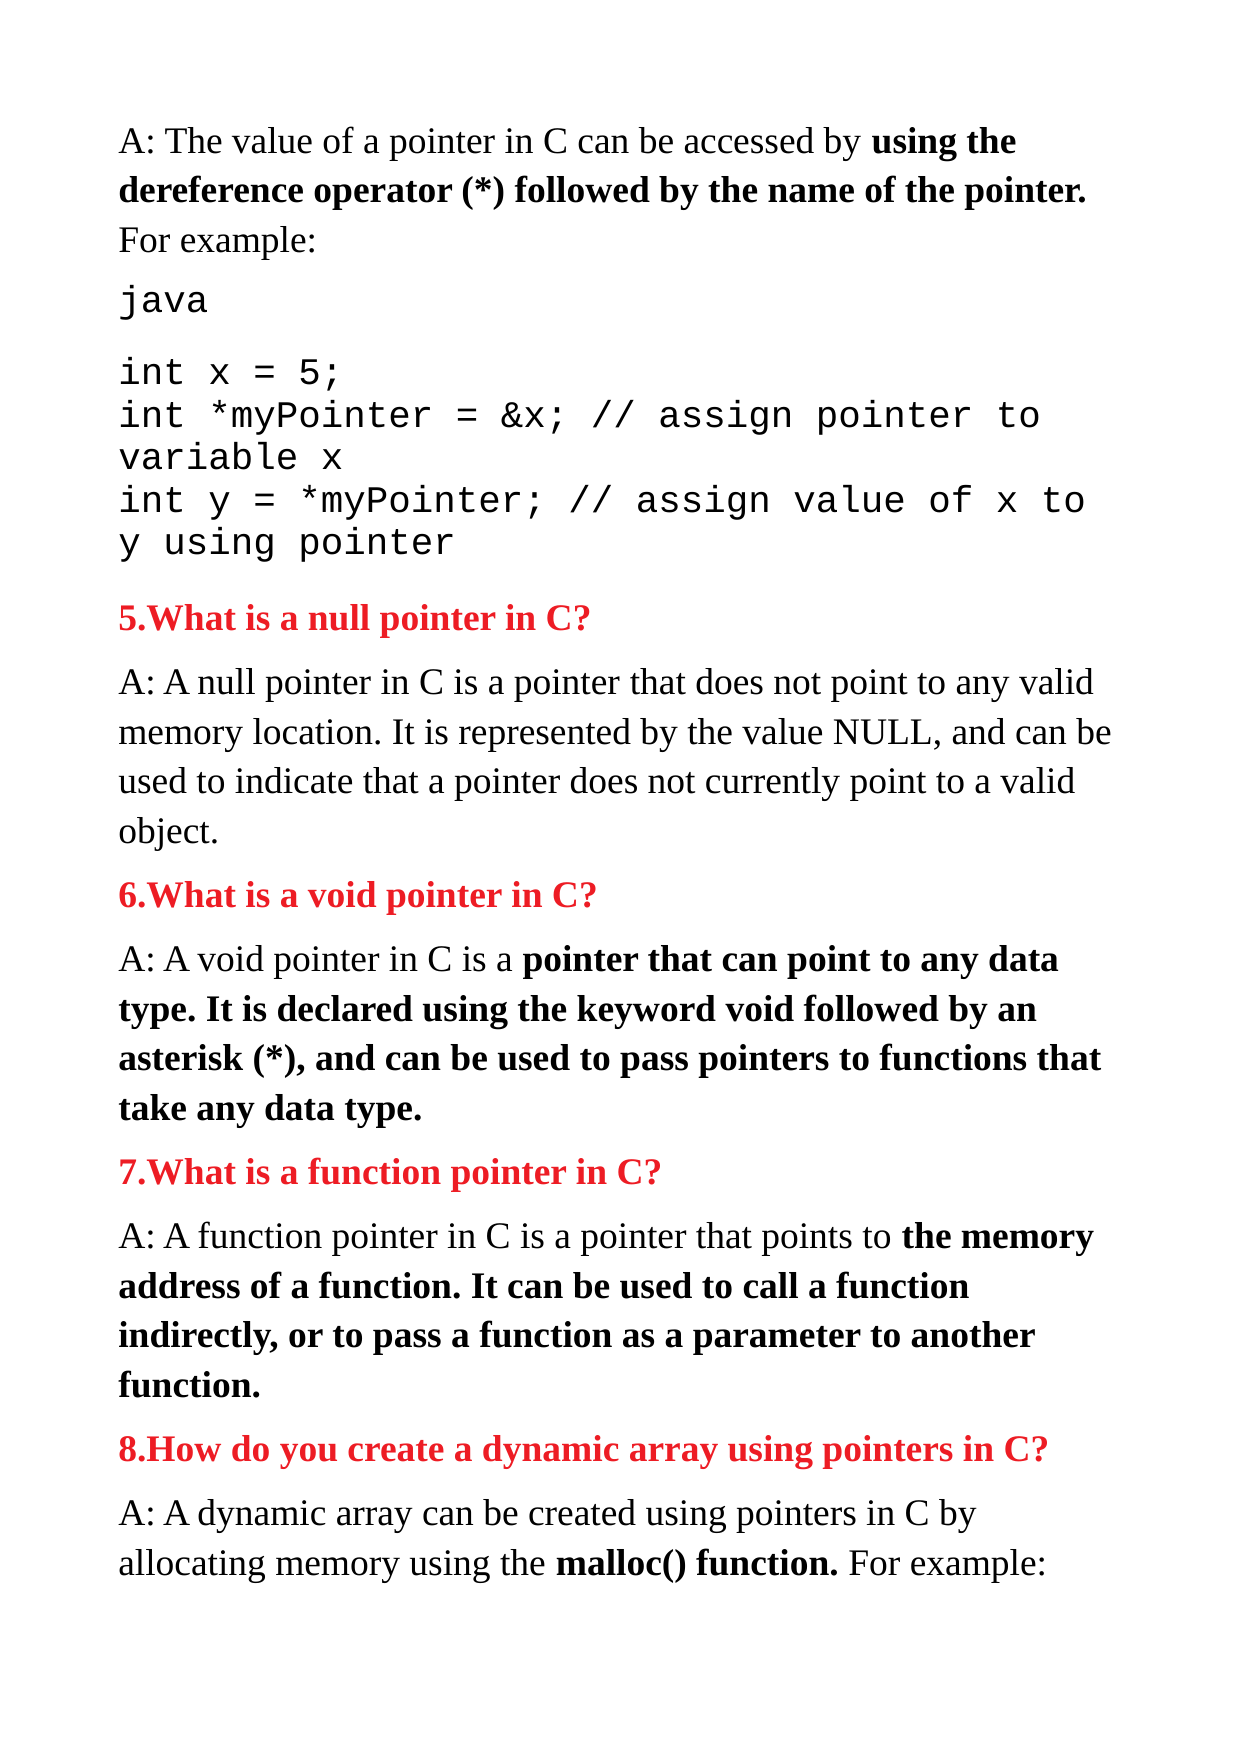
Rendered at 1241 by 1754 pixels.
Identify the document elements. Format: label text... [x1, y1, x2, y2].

text int x = 5; [118, 353, 1122, 396]
text A: A dynamic array can be created using pointers in C by allocating memory using the malloc() function. For example: [118, 1491, 1122, 1583]
text A: The value of a pointer in C can be accessed by using the dereference operator (*) followed by the name of the pointer. For example: [118, 118, 1122, 260]
text 8.How do you create a dynamic array using pointers in C? [118, 1427, 1122, 1470]
text 7.What is a function pointer in C? [118, 1149, 1122, 1193]
text A: A null pointer in C is a pointer that does not point to any valid memory location. It is represented by the value NULL, and can be used to indicate that a pointer does not currently point to a valid object. [118, 659, 1122, 851]
text 5.What is a null pointer in C? [118, 595, 1122, 638]
text java [118, 281, 1122, 324]
text A: A function pointer in C is a pointer that points to the memory address of a function. It can be used to call a function indirectly, or to pass a function as a parameter to another function. [118, 1214, 1122, 1406]
text int y = *myPointer; // assign value of x to y using pointer [118, 481, 1122, 566]
text 6.What is a void pointer in C? [118, 872, 1122, 916]
text A: A void pointer in C is a pointer that can point to any data type. It is declared using the keyword void followed by an asterisk (*), and can be used to pass pointers to functions that take any data type. [118, 937, 1122, 1128]
text int *myPointer = &x; // assign pointer to variable x [118, 396, 1122, 481]
